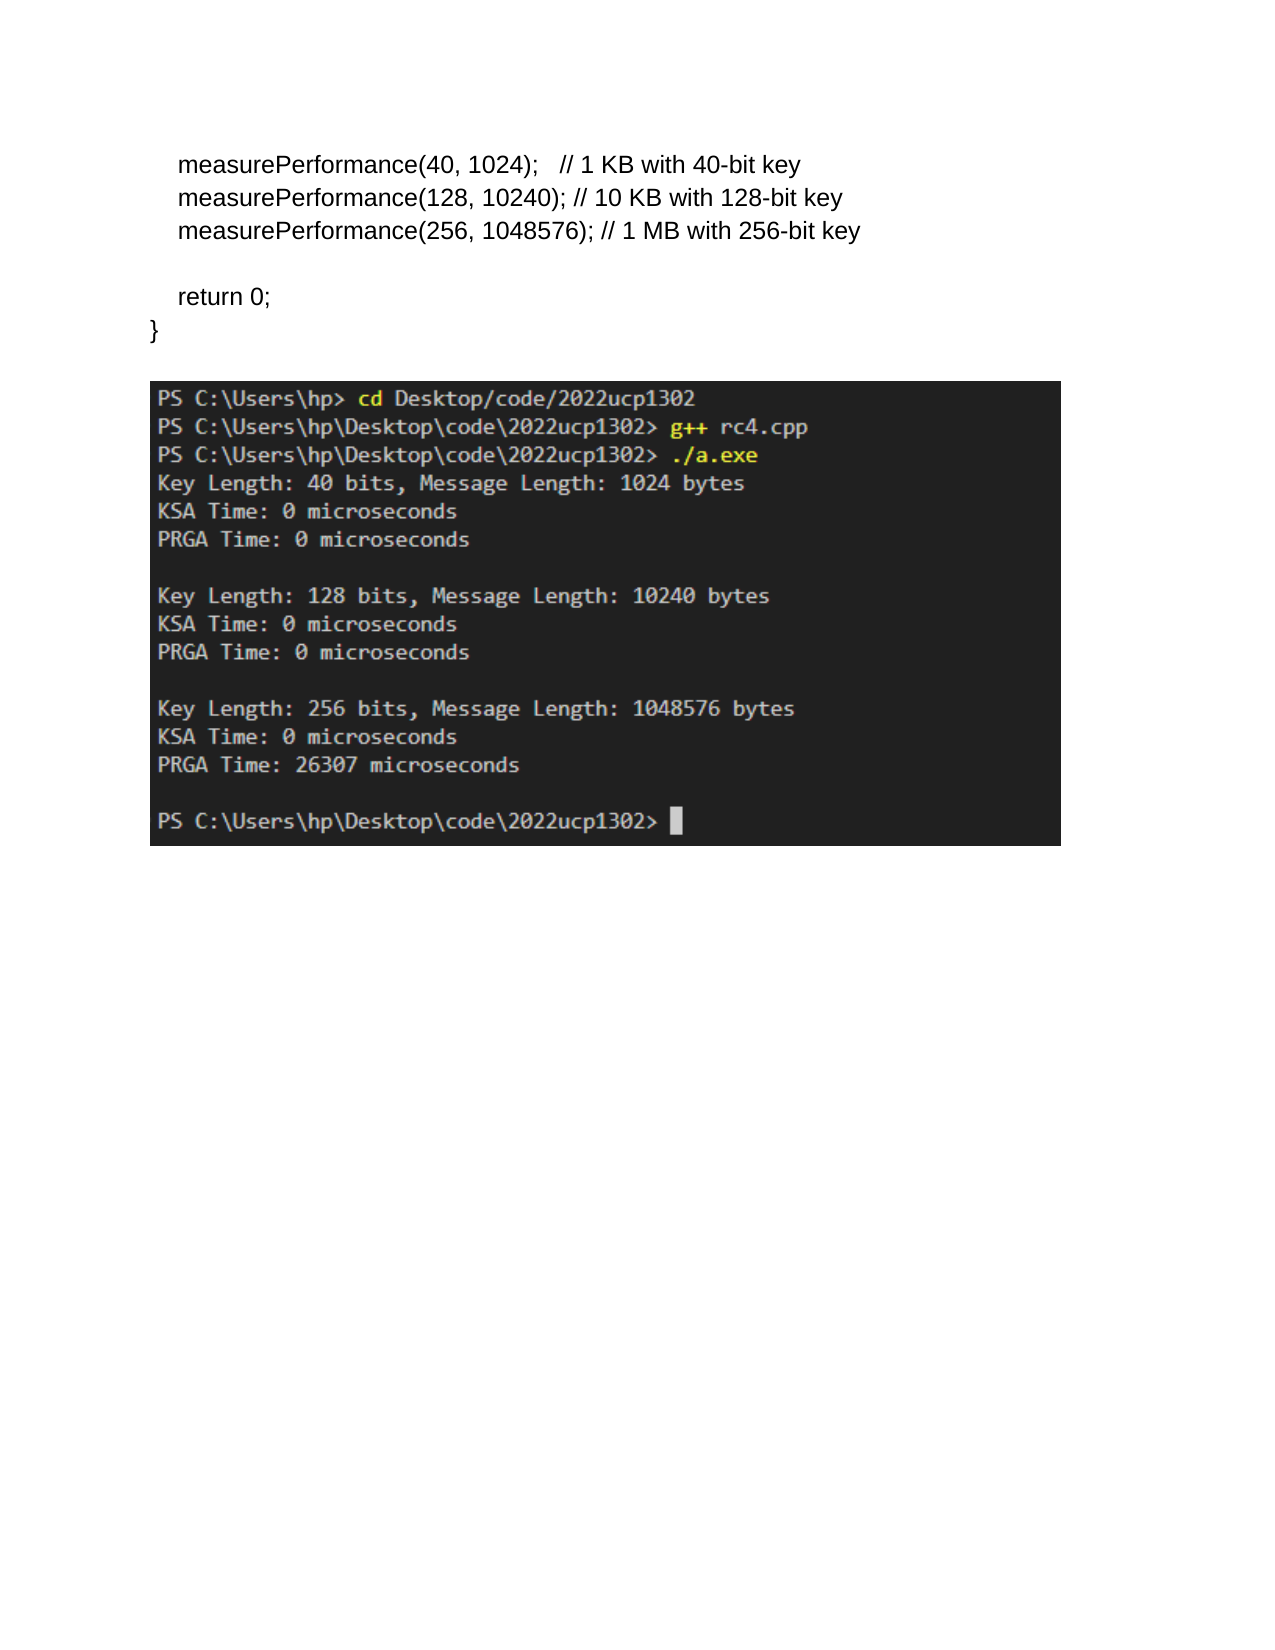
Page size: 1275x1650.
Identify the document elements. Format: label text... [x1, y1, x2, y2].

text } [150, 315, 1125, 344]
text measurePerformance(40, 1024); // 1 KB with 40-bit key [150, 150, 1125, 179]
picture [150, 381, 1061, 846]
text return 0; [150, 282, 1125, 311]
text measurePerformance(128, 10240); // 10 KB with 128-bit key [150, 183, 1125, 212]
text measurePerformance(256, 1048576); // 1 MB with 256-bit key [150, 216, 1125, 245]
